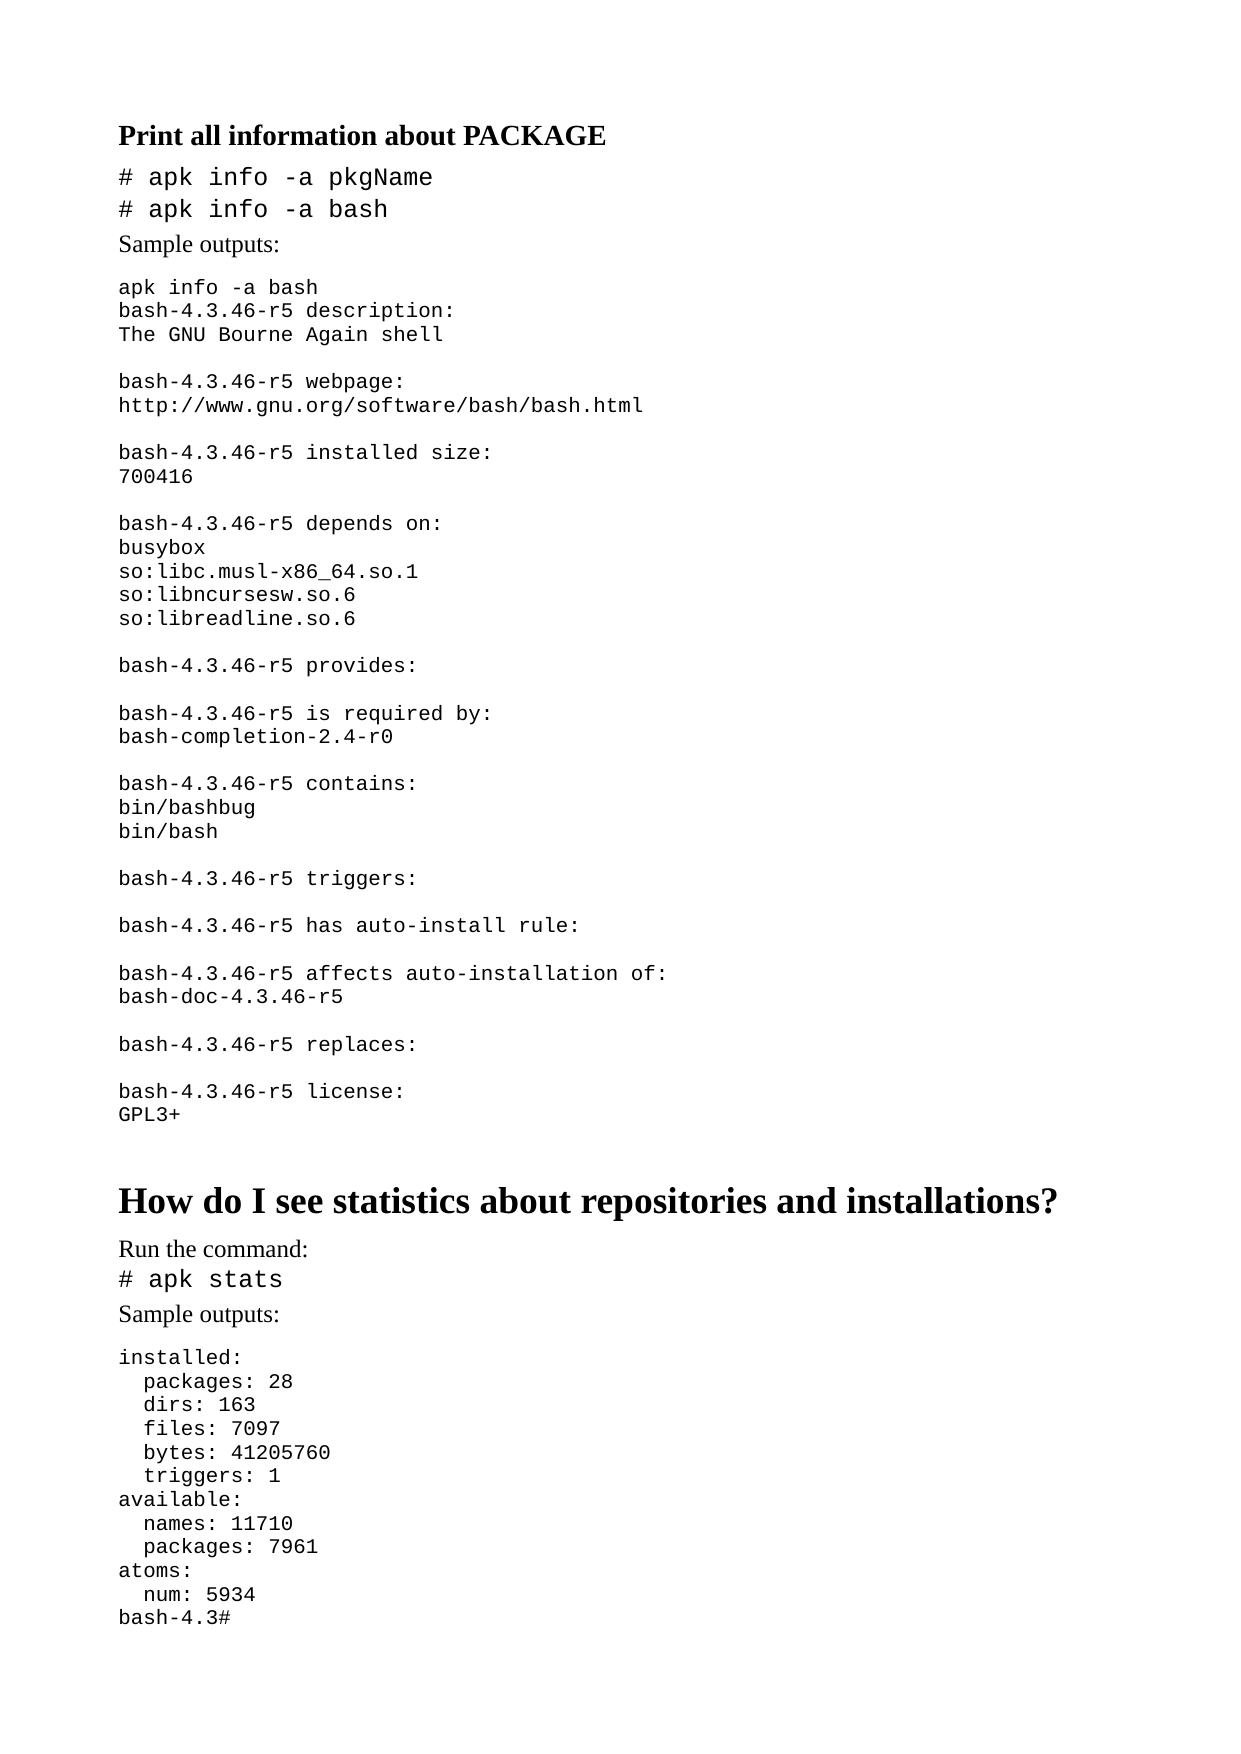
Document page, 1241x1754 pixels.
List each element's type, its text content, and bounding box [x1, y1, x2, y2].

text GPL3+ [118, 1104, 1122, 1128]
text bash-completion-2.4-r0 [118, 726, 1122, 750]
text available: [118, 1489, 1122, 1513]
text bash-4.3.46-r5 contains: [118, 773, 1122, 797]
text apk info -a bash [118, 277, 1122, 301]
text bash-4.3# [118, 1607, 1122, 1631]
text bytes: 41205760 [118, 1442, 1122, 1465]
text bash-4.3.46-r5 installed size: [118, 442, 1122, 466]
text The GNU Bourne Again shell [118, 324, 1122, 348]
text atoms: [118, 1560, 1122, 1584]
subtitle How do I see statistics about repositories and installations? [118, 1178, 1122, 1222]
text bash-4.3.46-r5 provides: [118, 655, 1122, 679]
text bash-4.3.46-r5 affects auto-installation of: [118, 963, 1122, 986]
text files: 7097 [118, 1418, 1122, 1442]
text bash-4.3.46-r5 description: [118, 301, 1122, 324]
subtitle Print all information about PACKAGE [118, 118, 1122, 152]
text so:libreadline.so.6 [118, 608, 1122, 632]
text http://www.gnu.org/software/bash/bash.html [118, 395, 1122, 419]
text so:libncursesw.so.6 [118, 584, 1122, 608]
text bash-4.3.46-r5 webpage: [118, 371, 1122, 395]
text bash-4.3.46-r5 triggers: [118, 868, 1122, 892]
text bash-4.3.46-r5 replaces: [118, 1033, 1122, 1057]
text bash-4.3.46-r5 is required by: [118, 702, 1122, 726]
text packages: 28 [118, 1371, 1122, 1394]
text dirs: 163 [118, 1394, 1122, 1418]
text bin/bash [118, 821, 1122, 844]
text num: 5934 [118, 1584, 1122, 1607]
text triggers: 1 [118, 1465, 1122, 1489]
text names: 11710 [118, 1513, 1122, 1536]
text # apk info -a pkgName # apk info -a bash Sample outputs: [118, 164, 1122, 258]
text bash-4.3.46-r5 depends on: [118, 513, 1122, 537]
text packages: 7961 [118, 1536, 1122, 1560]
text bash-4.3.46-r5 license: [118, 1081, 1122, 1104]
text 700416 [118, 466, 1122, 490]
text bash-4.3.46-r5 has auto-install rule: [118, 915, 1122, 939]
text bin/bashbug [118, 797, 1122, 821]
text bash-doc-4.3.46-r5 [118, 986, 1122, 1010]
text Run the command: # apk stats Sample outputs: [118, 1234, 1122, 1328]
text busybox [118, 537, 1122, 561]
text installed: [118, 1347, 1122, 1371]
text so:libc.musl-x86_64.so.1 [118, 561, 1122, 584]
